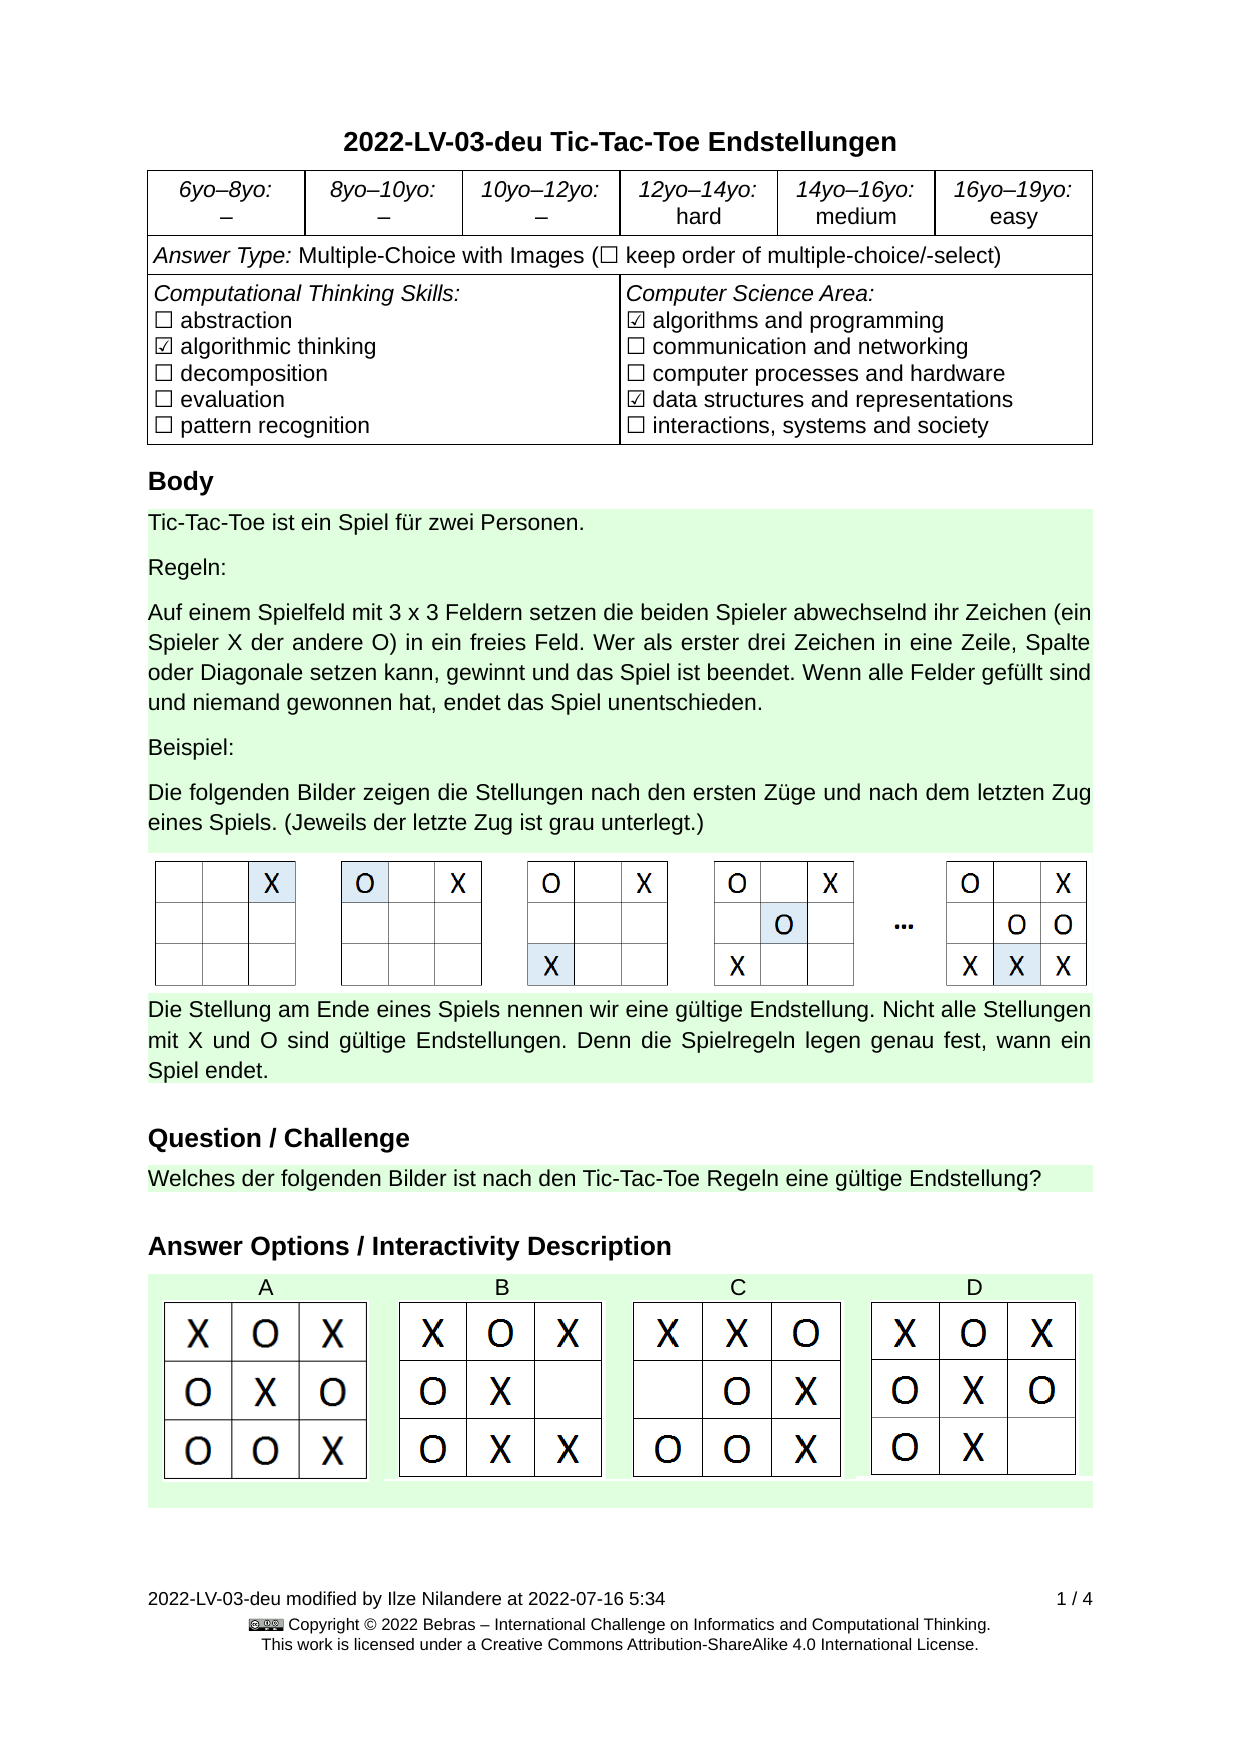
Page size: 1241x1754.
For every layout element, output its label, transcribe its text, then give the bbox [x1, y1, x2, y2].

table_header 16yo–19yo: easy [936, 171, 1092, 235]
table_cell [856, 1476, 1093, 1481]
subtitle 2022-LV-03-deu Tic-Tac-Toe Endstellungen [148, 125, 1093, 157]
picture [869, 1300, 1080, 1477]
table_cell Computational Thinking Skills: ☐ abstraction ☑ algorithmic thinking ☐ decomposition ☐ evaluation ☐ pattern recognition [148, 275, 619, 444]
table_cell Answer Type: Multiple-Choice with Images (☐ keep order of multiple-choice/-select) [148, 236, 1092, 274]
text Welches der folgenden Bilder ist nach den Tic-Tac-Toe Regeln eine gültige Endstellung? [148, 1165, 1093, 1192]
text Beispiel: [148, 734, 1093, 760]
subtitle Question / Challenge [148, 1122, 1093, 1153]
picture [162, 1300, 370, 1482]
text Regeln: [148, 554, 1093, 580]
table_header 8yo–10yo: – [306, 171, 462, 235]
table_header 10yo–12yo: – [463, 171, 619, 235]
text Auf einem Spielfeld mit 3 x 3 Feldern setzen die beiden Spieler abwechselnd ihr Zeichen (ein Spieler X der andere O) in ein freies Feld. Wer als erster drei Zeichen in eine Zeile, Spalte oder Diagonale setzen kann, gewinnt und das Spiel ist beendet. Wenn alle Felder gefüllt sind und niemand gewonnen hat, endet das Spiel unentschieden. [148, 598, 1093, 716]
table_cell Computer Science Area: ☑ algorithms and programming ☐ communication and networking ☐ computer processes and hardware ☑ data structures and representations ☐ interactions, systems and society [621, 275, 1092, 444]
picture [631, 1300, 845, 1479]
text Die Stellung am Ende eines Spiels nennen wir eine gültige Endstellung. Nicht alle Stellungen mit X und O sind gültige Endstellungen. Denn die Spielregeln legen genau fest, wann ein Spiel endet. [148, 993, 1093, 1083]
subtitle Answer Options / Interactivity Description [148, 1231, 1093, 1261]
subtitle Body [148, 466, 1093, 496]
text Tic-Tac-Toe ist ein Spiel für zwei Personen. [148, 509, 1093, 535]
table_header 14yo–16yo: medium [778, 171, 934, 235]
text Die folgenden Bilder zeigen die Stellungen nach den ersten Züge und nach dem letzten Zug eines Spiels. (Jeweils der letzte Zug ist grau unterlegt.) [148, 779, 1093, 835]
picture [397, 1300, 606, 1479]
picture [147, 853, 1093, 993]
table_header 12yo–14yo: hard [621, 171, 777, 235]
table_header 6yo–8yo: – [148, 171, 304, 235]
